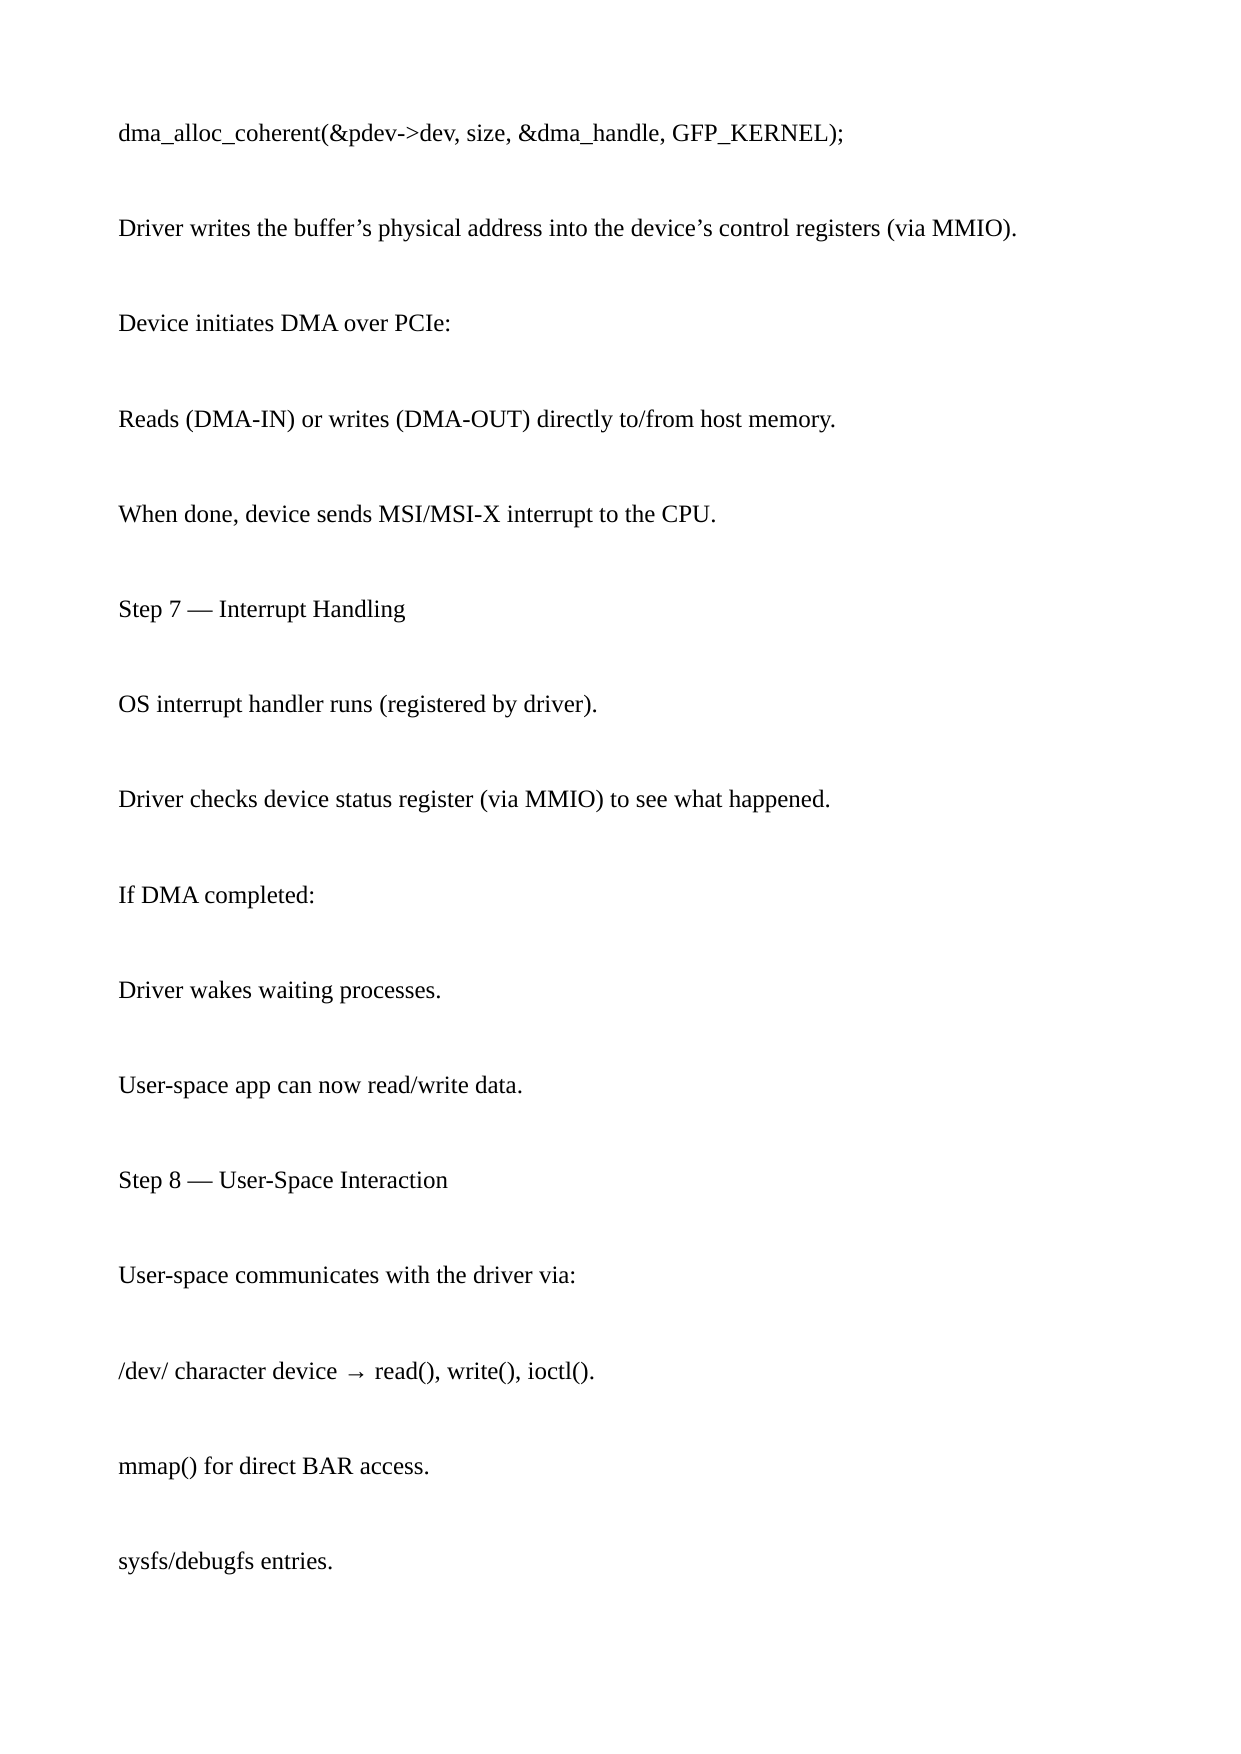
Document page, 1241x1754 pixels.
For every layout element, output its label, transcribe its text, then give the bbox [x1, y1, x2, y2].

text If DMA completed: [118, 880, 1122, 908]
text User-space app can now read/write data. [118, 1070, 1122, 1099]
text Driver wakes waiting processes. [118, 975, 1122, 1004]
text Reads (DMA-IN) or writes (DMA-OUT) directly to/from host memory. [118, 404, 1122, 432]
text Driver checks device status register (via MMIO) to see what happened. [118, 784, 1122, 813]
text sysfs/debugfs entries. [118, 1546, 1122, 1575]
text Step 7 — Interrupt Handling [118, 594, 1122, 623]
text dma_alloc_coherent(&pdev->dev, size, &dma_handle, GFP_KERNEL); [118, 118, 1122, 147]
text Driver writes the buffer’s physical address into the device’s control registers (via MMIO). [118, 213, 1122, 242]
text Step 8 — User-Space Interaction [118, 1165, 1122, 1194]
text /dev/ character device → read(), write(), ioctl(). [118, 1356, 1122, 1384]
text OS interrupt handler runs (registered by driver). [118, 689, 1122, 718]
text mmap() for direct BAR access. [118, 1451, 1122, 1480]
text When done, device sends MSI/MSI-X interrupt to the CPU. [118, 499, 1122, 528]
text User-space communicates with the driver via: [118, 1261, 1122, 1289]
text Device initiates DMA over PCIe: [118, 308, 1122, 337]
